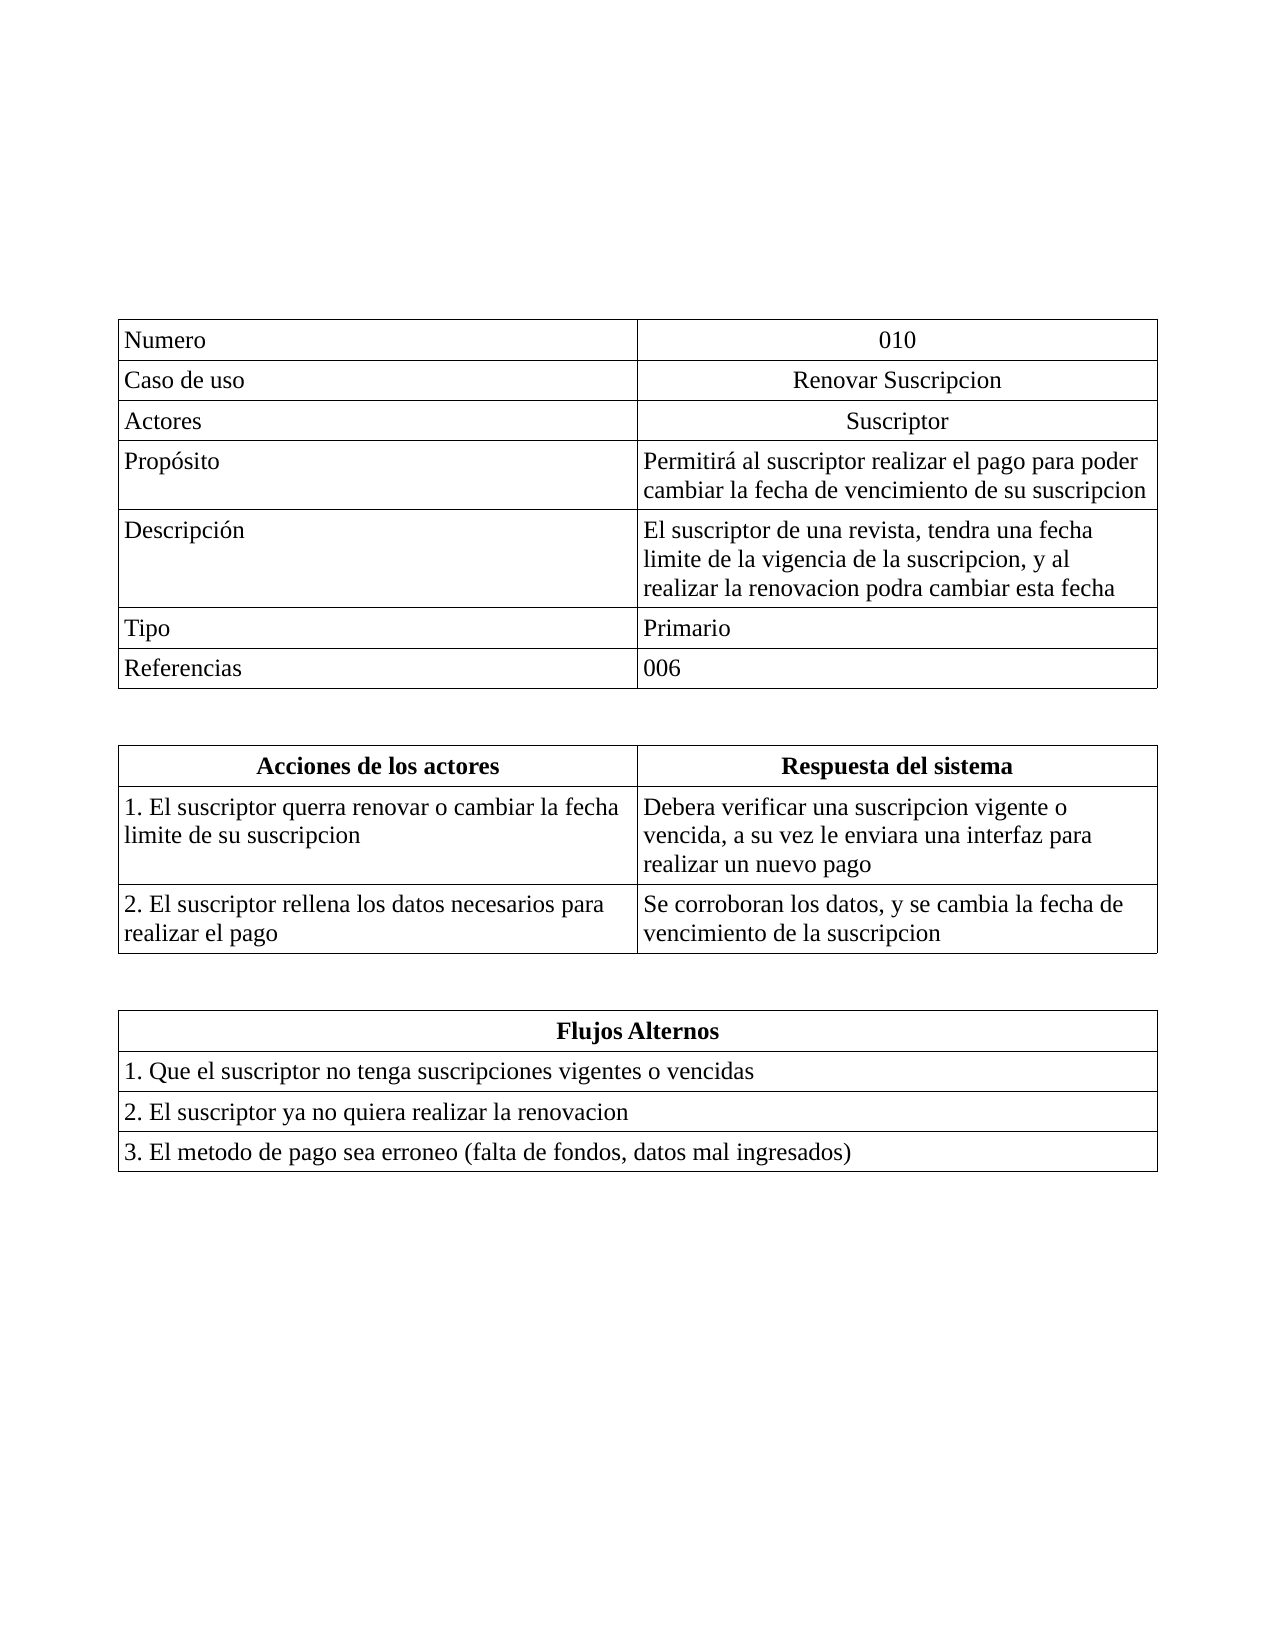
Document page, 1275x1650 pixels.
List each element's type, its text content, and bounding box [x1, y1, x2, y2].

table_cell Primario [638, 608, 1157, 647]
table_cell Debera verificar una suscripcion vigente o vencida, a su vez le enviara una interfaz para realizar un nuevo pago [638, 787, 1157, 883]
table_cell Suscriptor [638, 401, 1157, 440]
table_header 010 [638, 320, 1157, 360]
table_cell Permitirá al suscriptor realizar el pago para poder cambiar la fecha de vencimiento de su suscripcion [638, 441, 1157, 509]
table_cell Renovar Suscripcion [638, 361, 1157, 400]
table_cell Se corroboran los datos, y se cambia la fecha de vencimiento de la suscripcion [638, 885, 1157, 953]
table_cell Descripción [119, 510, 637, 607]
table_cell 1. Que el suscriptor no tenga suscripciones vigentes o vencidas [119, 1052, 1157, 1091]
table_cell Actores [119, 401, 637, 440]
table_cell 2. El suscriptor ya no quiera realizar la renovacion [119, 1092, 1157, 1131]
table_cell Referencias [119, 649, 637, 688]
table_cell Tipo [119, 608, 637, 647]
table_cell Caso de uso [119, 361, 637, 400]
table_cell 1. El suscriptor querra renovar o cambiar la fecha limite de su suscripcion [119, 787, 637, 883]
table_cell El suscriptor de una revista, tendra una fecha limite de la vigencia de la suscripcion, y al realizar la renovacion podra cambiar esta fecha [638, 510, 1157, 607]
table_header Numero [119, 320, 637, 360]
table_header Flujos Alternos [119, 1011, 1157, 1051]
table_cell 3. El metodo de pago sea erroneo (falta de fondos, datos mal ingresados) [119, 1132, 1157, 1171]
table_cell 2. El suscriptor rellena los datos necesarios para realizar el pago [119, 885, 637, 953]
table_cell Propósito [119, 441, 637, 509]
table_cell 006 [638, 649, 1157, 688]
table_header Acciones de los actores [119, 746, 637, 786]
table_header Respuesta del sistema [638, 746, 1157, 786]
